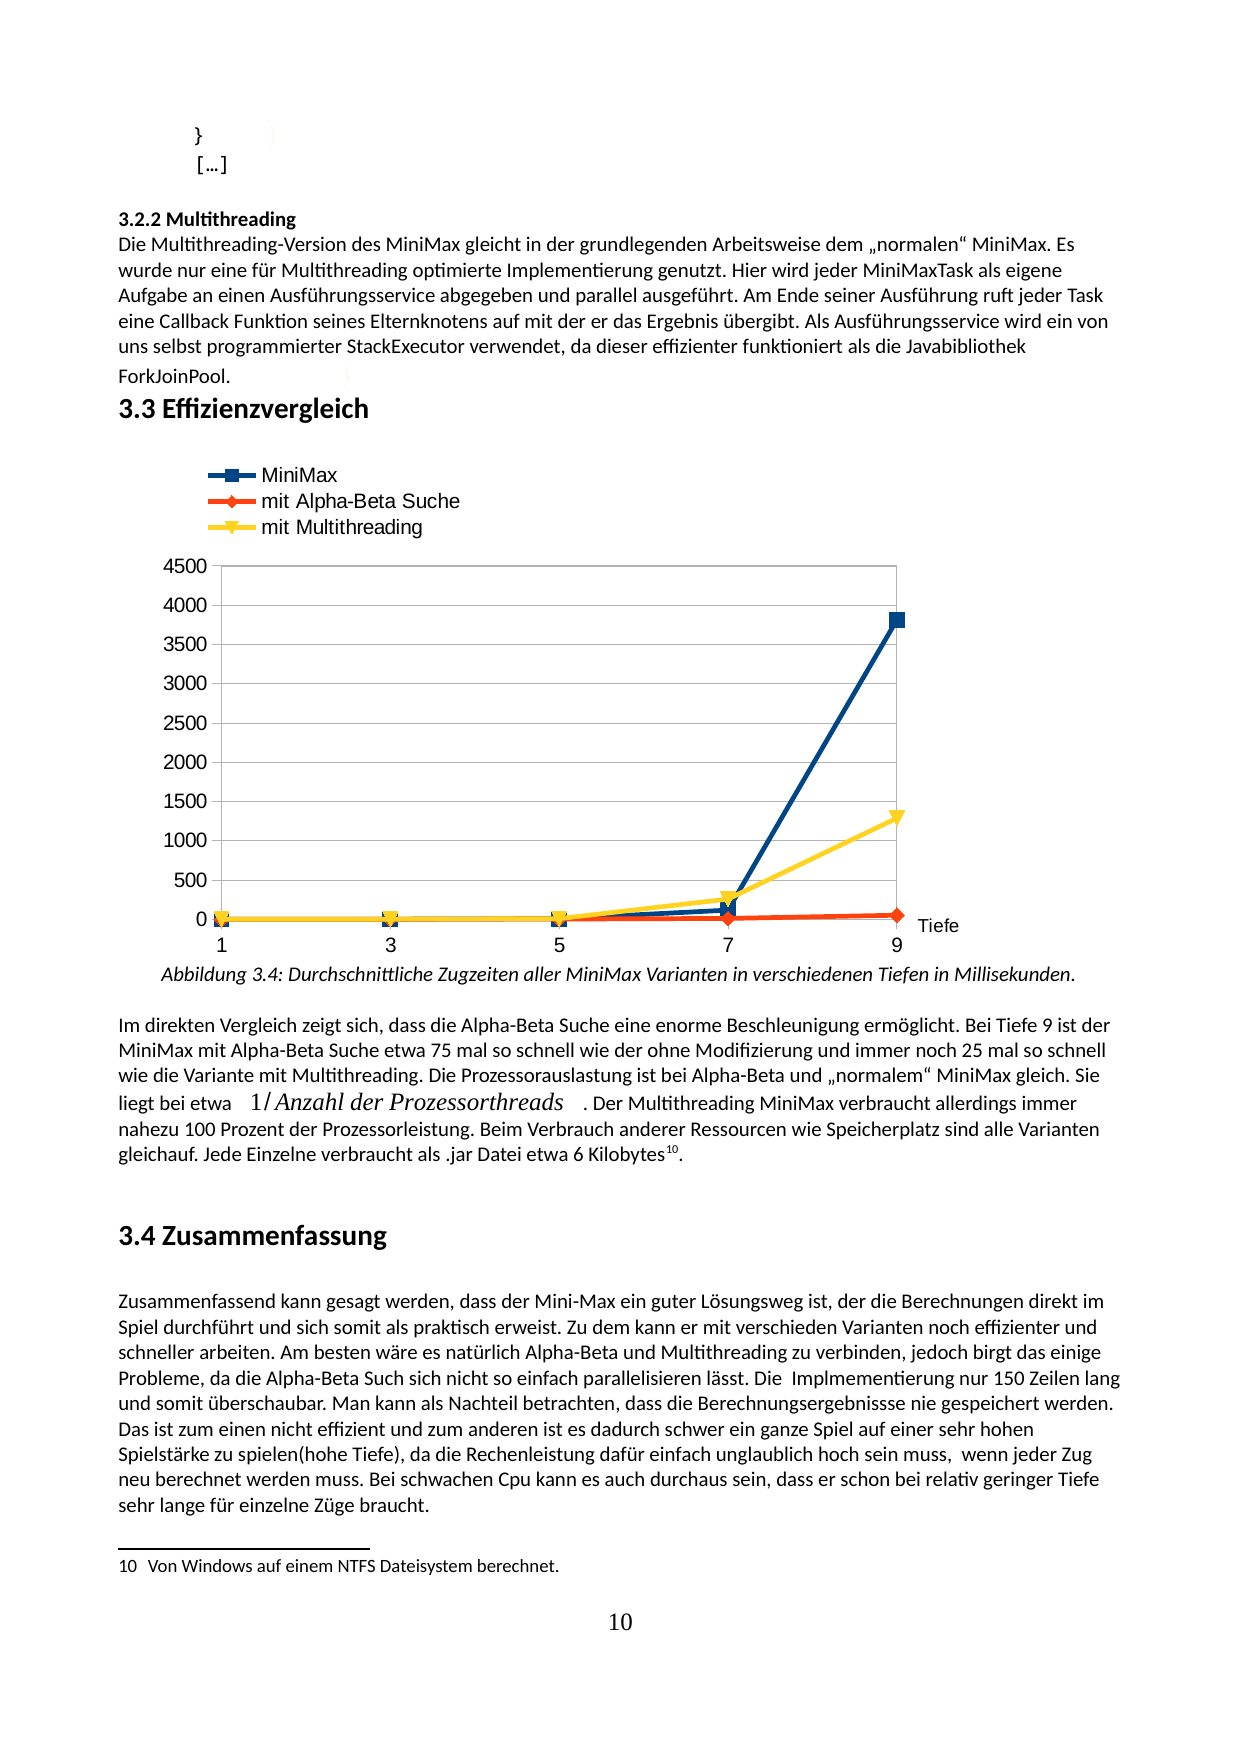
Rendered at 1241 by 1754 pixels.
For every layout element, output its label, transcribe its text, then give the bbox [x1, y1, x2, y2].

text Im direkten Vergleich zeigt sich, dass die Alpha-Beta Suche eine enorme Beschleunigung ermöglicht. Bei Tiefe 9 ist der MiniMax mit Alpha-Beta Suche etwa 75 mal so schnell wie der ohne Modifizierung und immer noch 25 mal so schnell wie die Variante mit Multithreading. Die Prozessorauslastung ist bei Alpha-Beta und „normalem“ MiniMax gleich. Sie liegt bei etwa. Der Multithreading MiniMax verbraucht allerdings immer nahezu 100 Prozent der Prozessorleistung. Beim Verbrauch anderer Ressourcen wie Speicherplatz sind alle Varianten gleichauf. Jede Einzelne verbraucht als .jar Datei etwa 6 Kilobytes. [118, 1012, 1122, 1167]
text Abbildung 3.4: Durchschnittliche Zugzeiten aller MiniMax Varianten in verschiedenen Tiefen in Millisekunden. [118, 426, 1122, 986]
text 3.2.2 Multithreading [118, 206, 1122, 232]
text } } [118, 118, 1122, 149]
text […] [118, 149, 1122, 178]
text Zusammenfassend kann gesagt werden, dass der Mini-Max ein guter Lösungsweg ist, der die Berechnungen direkt im Spiel durchführt und sich somit als praktisch erweist. Zu dem kann er mit verschieden Varianten noch effizienter und schneller arbeiten. Am besten wäre es natürlich Alpha-Beta und Multithreading zu verbinden, jedoch birgt das einige Probleme, da die Alpha-Beta Such sich nicht so einfach parallelisieren lässt. Die Implmementierung nur 150 Zeilen lang und somit überschaubar. Man kann als Nachteil betrachten, dass die Berechnungsergebnissse nie gespeichert werden. Das ist zum einen nicht effizient und zum anderen ist es dadurch schwer ein ganze Spiel auf einer sehr hohen Spielstärke zu spielen(hohe Tiefe), da die Rechenleistung dafür einfach unglaublich hoch sein muss, wenn jeder Zug neu berechnet werden muss. Bei schwachen Cpu kann es auch durchaus sein, dass er schon bei relativ geringer Tiefe sehr lange für einzelne Züge braucht. [118, 1289, 1122, 1517]
text 3.4 Zusammenfassung [118, 1217, 1122, 1253]
text Die Multithreading-Version des MiniMax gleicht in der grundlegenden Arbeitsweise dem „normalen“ MiniMax. Es wurde nur eine für Multithreading optimierte Implementierung genutzt. Hier wird jeder MiniMaxTask als eigene Aufgabe an einen Ausführungsservice abgegeben und parallel ausgeführt. Am Ende seiner Ausführung ruft jeder Task eine Callback Funktion seines Elternknotens auf mit der er das Ergebnis übergibt. Als Ausführungsservice wird ein von uns selbst programmierter StackExecutor verwendet, da dieser effizienter funktioniert als die Javabibliothek ForkJoinPool. } [118, 232, 1122, 390]
text 3.3 Effizienzvergleich [118, 390, 1122, 426]
text Von Windows auf einem NTFS Dateisystem berechnet. [118, 1555, 1122, 1578]
